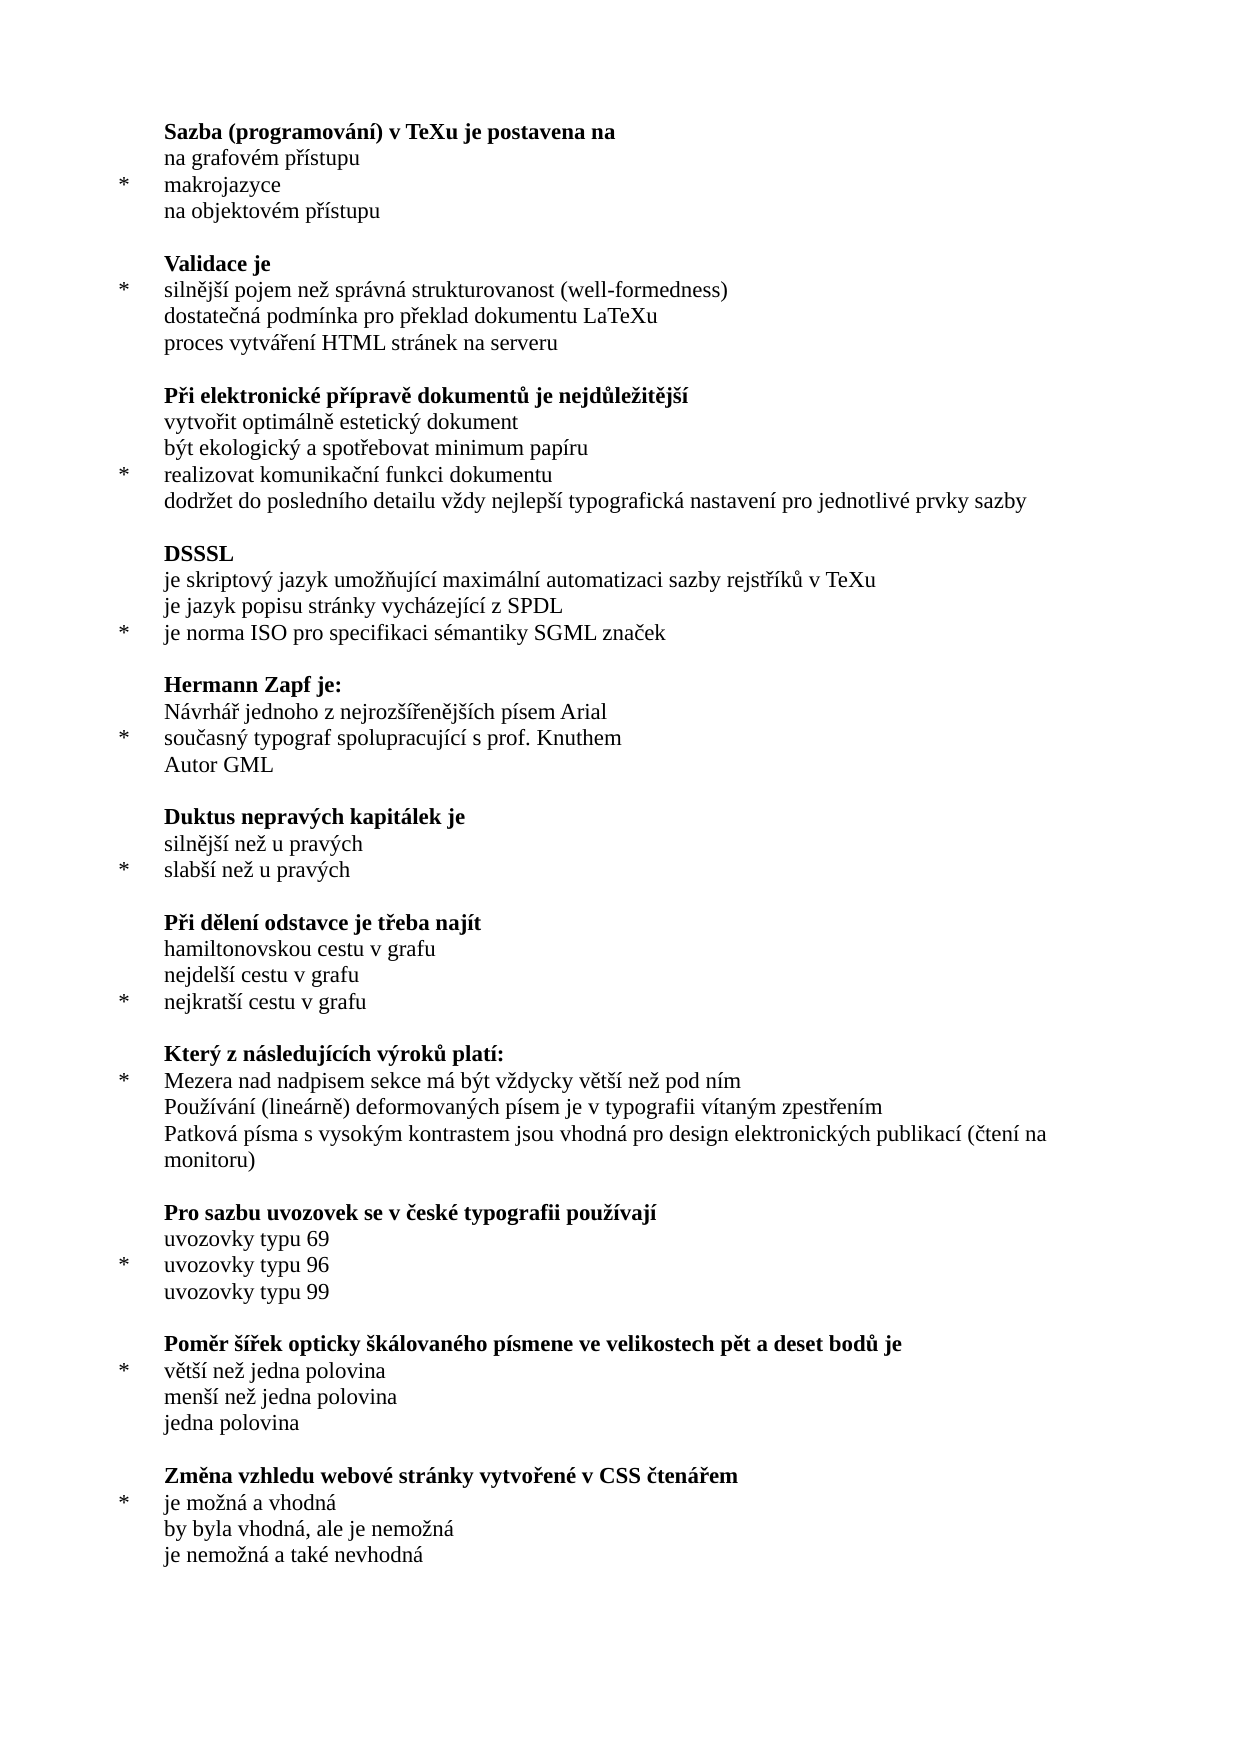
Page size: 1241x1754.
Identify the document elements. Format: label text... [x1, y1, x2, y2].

text * větší než jedna polovina [118, 1357, 1122, 1383]
text Pro sazbu uvozovek se v české typografii používají [118, 1199, 1122, 1225]
text * je norma ISO pro specifikaci sémantiky SGML značek [118, 619, 1122, 645]
text * realizovat komunikační funkci dokumentu [118, 461, 1122, 487]
text Změna vzhledu webové stránky vytvořené v CSS čtenářem [118, 1462, 1122, 1488]
text Autor GML [118, 751, 1122, 777]
text jedna polovina [118, 1409, 1122, 1436]
text na grafovém přístupu [118, 144, 1122, 171]
text je skriptový jazyk umožňující maximální automatizaci sazby rejstříků v TeXu [118, 566, 1122, 592]
text * slabší než u pravých [118, 856, 1122, 882]
text Validace je [118, 250, 1122, 276]
text silnější než u pravých [118, 830, 1122, 856]
text dodržet do posledního detailu vždy nejlepší typografická nastavení pro jednotlivé prvky sazby [118, 487, 1122, 513]
text DSSSL [118, 540, 1122, 566]
text nejdelší cestu v grafu [118, 961, 1122, 988]
text Při dělení odstavce je třeba najít [118, 909, 1122, 935]
text * současný typograf spolupracující s prof. Knuthem [118, 724, 1122, 751]
text Sazba (programování) v TeXu je postavena na [118, 118, 1122, 144]
text na objektovém přístupu [118, 197, 1122, 223]
text * Mezera nad nadpisem sekce má být vždycky větší než pod ním [118, 1067, 1122, 1093]
text by byla vhodná, ale je nemožná [118, 1515, 1122, 1541]
text je nemožná a také nevhodná [118, 1541, 1122, 1568]
text vytvořit optimálně estetický dokument [118, 408, 1122, 434]
text Při elektronické přípravě dokumentů je nejdůležitější [118, 382, 1122, 408]
text * silnější pojem než správná strukturovanost (well-formedness) [118, 276, 1122, 303]
text být ekologický a spotřebovat minimum papíru [118, 434, 1122, 461]
text Hermann Zapf je: [118, 672, 1122, 698]
text dostatečná podmínka pro překlad dokumentu LaTeXu [118, 303, 1122, 329]
text proces vytváření HTML stránek na serveru [118, 329, 1122, 355]
text Používání (lineárně) deformovaných písem je v typografii vítaným zpestřením [118, 1093, 1122, 1119]
text * makrojazyce [118, 171, 1122, 197]
text Duktus nepravých kapitálek je [118, 803, 1122, 830]
text * je možná a vhodná [118, 1488, 1122, 1515]
text hamiltonovskou cestu v grafu [118, 935, 1122, 961]
text uvozovky typu 99 [118, 1278, 1122, 1304]
text * uvozovky typu 96 [118, 1251, 1122, 1278]
text Poměr šířek opticky škálovaného písmene ve velikostech pět a deset bodů je [118, 1330, 1122, 1357]
text menší než jedna polovina [118, 1383, 1122, 1409]
text uvozovky typu 69 [118, 1225, 1122, 1251]
text je jazyk popisu stránky vycházející z SPDL [118, 592, 1122, 619]
text Návrhář jednoho z nejrozšířenějších písem Arial [118, 698, 1122, 724]
text * nejkratší cestu v grafu [118, 988, 1122, 1014]
text Který z následujících výroků platí: [118, 1041, 1122, 1067]
text Patková písma s vysokým kontrastem jsou vhodná pro design elektronických publikací (čtení na monitoru) [118, 1119, 1122, 1172]
